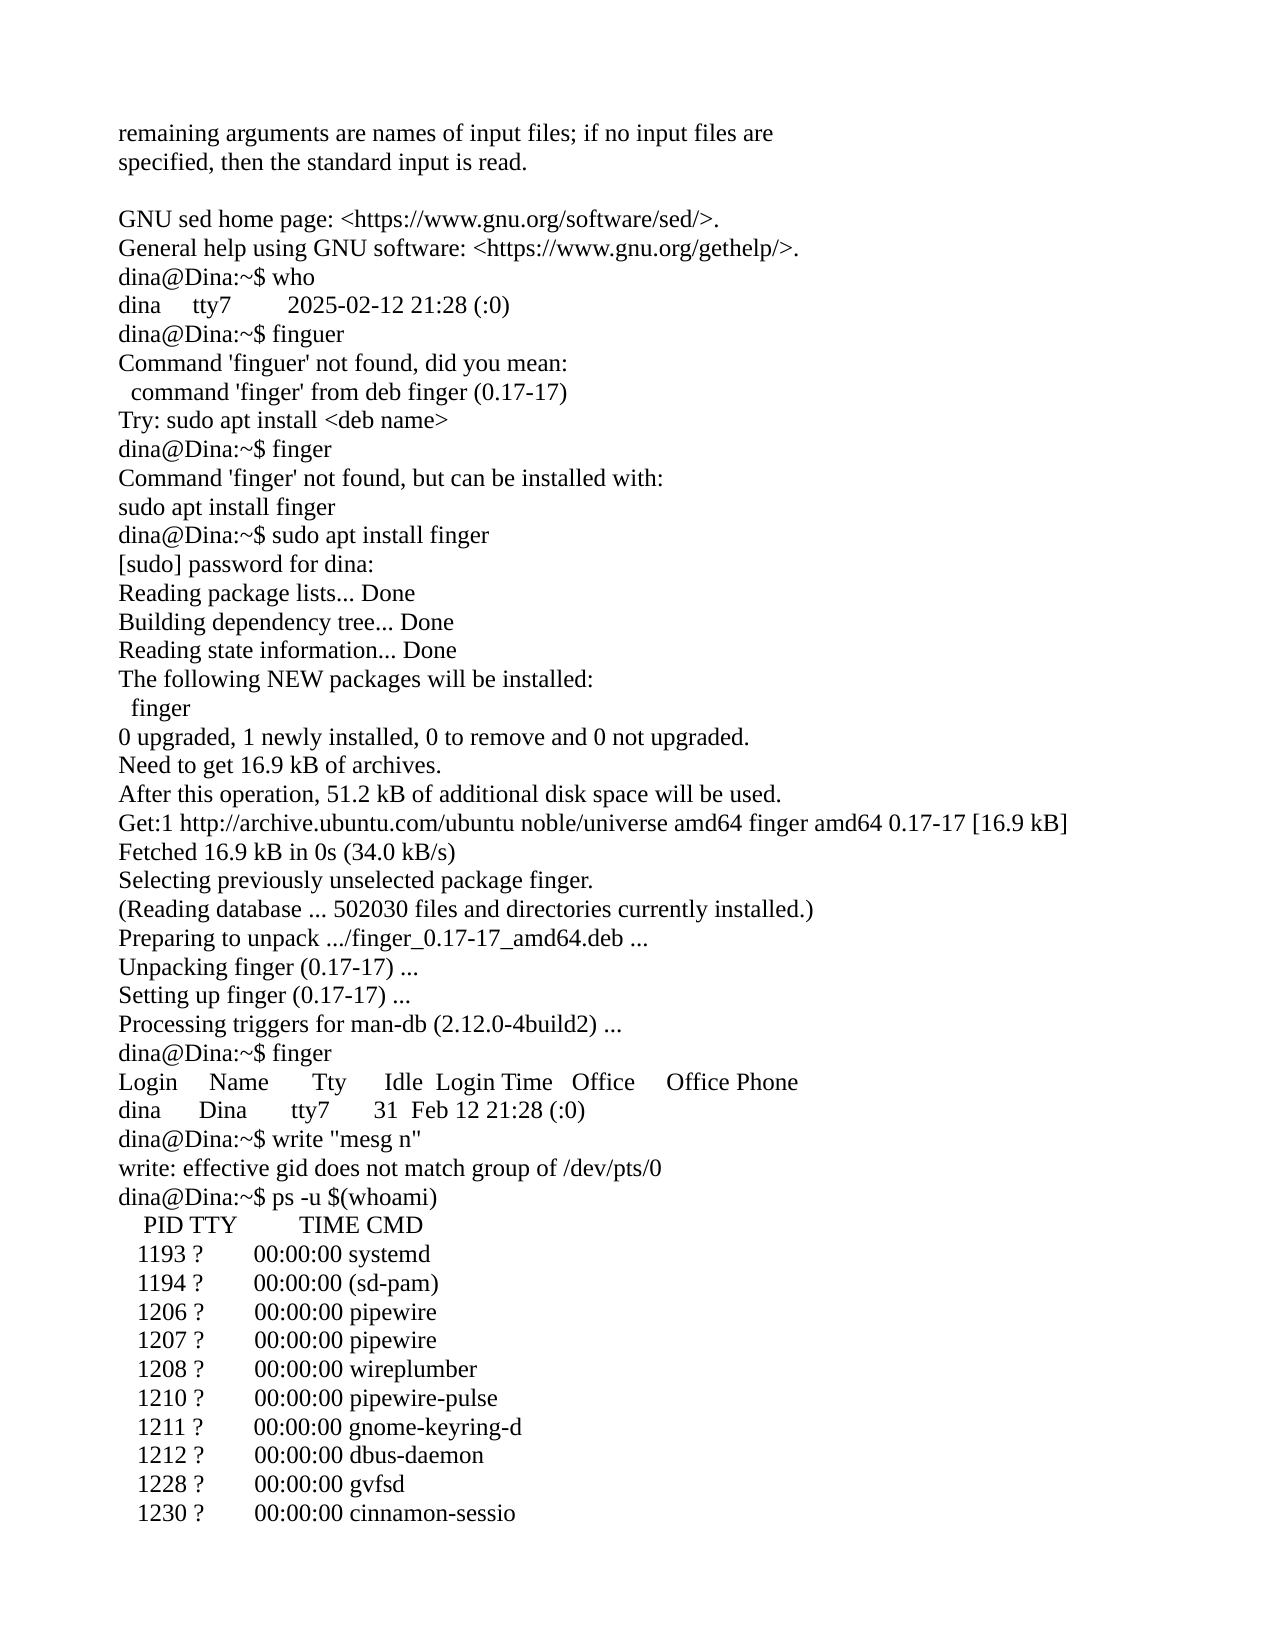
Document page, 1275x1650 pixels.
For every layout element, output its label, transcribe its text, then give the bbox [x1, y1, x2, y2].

text 0 upgraded, 1 newly installed, 0 to remove and 0 not upgraded. [118, 722, 1157, 751]
text Need to get 16.9 kB of archives. [118, 751, 1157, 779]
text dina@Dina:~$ write "mesg n" [118, 1124, 1157, 1153]
text 1212 ? 00:00:00 dbus-daemon [118, 1441, 1157, 1469]
text dina Dina tty7 31 Feb 12 21:28 (:0) [118, 1096, 1157, 1124]
text dina@Dina:~$ sudo apt install finger [118, 521, 1157, 549]
text 1230 ? 00:00:00 cinnamon-sessio [118, 1498, 1157, 1527]
text Reading state information... Done [118, 636, 1157, 664]
text Processing triggers for man-db (2.12.0-4build2) ... [118, 1009, 1157, 1038]
text Preparing to unpack .../finger_0.17-17_amd64.deb ... [118, 923, 1157, 952]
text 1211 ? 00:00:00 gnome-keyring-d [118, 1412, 1157, 1441]
text remaining arguments are names of input files; if no input files are [118, 118, 1157, 147]
text command 'finger' from deb finger (0.17-17) [118, 377, 1157, 406]
text Unpacking finger (0.17-17) ... [118, 952, 1157, 981]
text dina@Dina:~$ finger [118, 434, 1157, 463]
text The following NEW packages will be installed: [118, 664, 1157, 693]
text dina@Dina:~$ who [118, 262, 1157, 291]
text Selecting previously unselected package finger. [118, 866, 1157, 894]
text dina@Dina:~$ finguer [118, 319, 1157, 348]
text 1210 ? 00:00:00 pipewire-pulse [118, 1383, 1157, 1412]
text [sudo] password for dina: [118, 549, 1157, 578]
text 1208 ? 00:00:00 wireplumber [118, 1354, 1157, 1383]
text 1194 ? 00:00:00 (sd-pam) [118, 1268, 1157, 1297]
text Setting up finger (0.17-17) ... [118, 981, 1157, 1009]
text GNU sed home page: <https://www.gnu.org/software/sed/>. [118, 204, 1157, 233]
text Fetched 16.9 kB in 0s (34.0 kB/s) [118, 837, 1157, 866]
text (Reading database ... 502030 files and directories currently installed.) [118, 894, 1157, 923]
text Reading package lists... Done [118, 578, 1157, 607]
text Command 'finger' not found, but can be installed with: [118, 463, 1157, 492]
text Login Name Tty Idle Login Time Office Office Phone [118, 1067, 1157, 1096]
text dina@Dina:~$ finger [118, 1038, 1157, 1067]
text Try: sudo apt install <deb name> [118, 406, 1157, 434]
text sudo apt install finger [118, 492, 1157, 521]
text PID TTY TIME CMD [118, 1211, 1157, 1239]
text Command 'finguer' not found, did you mean: [118, 348, 1157, 377]
text 1206 ? 00:00:00 pipewire [118, 1297, 1157, 1326]
text 1193 ? 00:00:00 systemd [118, 1239, 1157, 1268]
text specified, then the standard input is read. [118, 147, 1157, 176]
text dina tty7 2025-02-12 21:28 (:0) [118, 291, 1157, 319]
text Get:1 http://archive.ubuntu.com/ubuntu noble/universe amd64 finger amd64 0.17-17 [16.9 kB] [118, 808, 1157, 837]
text After this operation, 51.2 kB of additional disk space will be used. [118, 779, 1157, 808]
text finger [118, 693, 1157, 722]
text Building dependency tree... Done [118, 607, 1157, 636]
text 1207 ? 00:00:00 pipewire [118, 1326, 1157, 1354]
text dina@Dina:~$ ps -u $(whoami) [118, 1182, 1157, 1211]
text General help using GNU software: <https://www.gnu.org/gethelp/>. [118, 233, 1157, 262]
text write: effective gid does not match group of /dev/pts/0 [118, 1153, 1157, 1182]
text 1228 ? 00:00:00 gvfsd [118, 1469, 1157, 1498]
